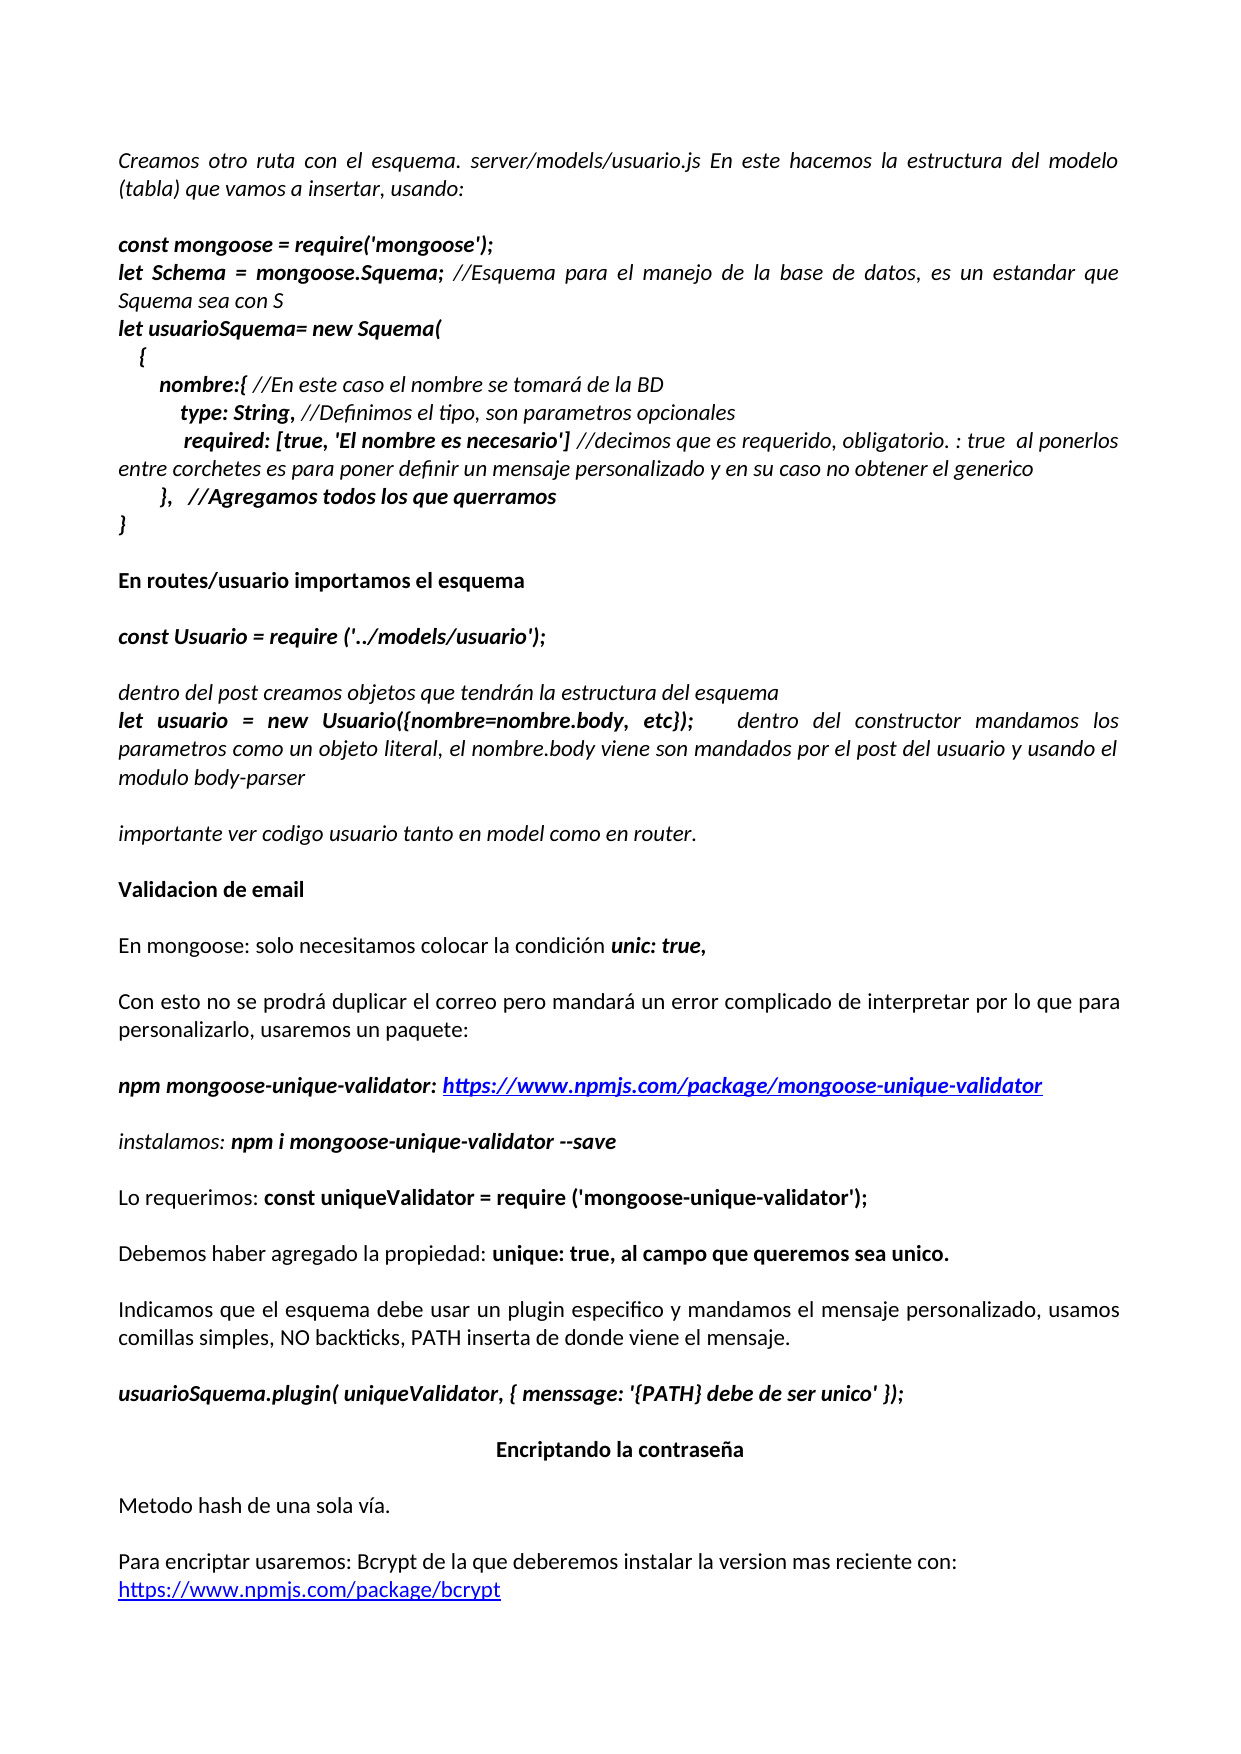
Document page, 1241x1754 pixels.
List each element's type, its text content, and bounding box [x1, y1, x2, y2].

text En mongoose: solo necesitamos colocar la condición unic: true, [118, 931, 1122, 959]
text Debemos haber agregado la propiedad: unique: true, al campo que queremos sea unico. [118, 1239, 1122, 1267]
text const mongoose = require('mongoose'); [118, 230, 1122, 258]
text const Usuario = require ('../models/usuario'); [118, 622, 1122, 651]
text { [118, 342, 1122, 370]
text importante ver codigo usuario tanto en model como en router. [118, 819, 1122, 847]
text Creamos otro ruta con el esquema. server/models/usuario.js En este hacemos la estructura del modelo (tabla) que vamos a insertar, usando: [118, 146, 1122, 202]
text Validacion de email [118, 875, 1122, 903]
text }, //Agregamos todos los que querramos [118, 482, 1122, 510]
text } [118, 510, 1122, 538]
text let Schema = mongoose.Squema; //Esquema para el manejo de la base de datos, es un estandar que Squema sea con S [118, 258, 1122, 314]
text Con esto no se prodrá duplicar el correo pero mandará un error complicado de interpretar por lo que para personalizarlo, usaremos un paquete: [118, 987, 1122, 1043]
text usuarioSquema.plugin( uniqueValidator, { menssage: '{PATH} debe de ser unico' }); [118, 1379, 1122, 1407]
text Para encriptar usaremos: Bcrypt de la que deberemos instalar la version mas reciente con: [118, 1547, 1122, 1575]
text npm mongoose-unique-validator: https://www.npmjs.com/package/mongoose-unique-validator [118, 1071, 1122, 1099]
text Encriptando la contraseña [118, 1435, 1122, 1463]
text https://www.npmjs.com/package/bcrypt [118, 1575, 1122, 1603]
text Indicamos que el esquema debe usar un plugin especifico y mandamos el mensaje personalizado, usamos comillas simples, NO backticks, PATH inserta de donde viene el mensaje. [118, 1295, 1122, 1351]
text En routes/usuario importamos el esquema [118, 566, 1122, 594]
text type: String, //Definimos el tipo, son parametros opcionales [118, 398, 1122, 426]
text let usuario = new Usuario({nombre=nombre.body, etc}); dentro del constructor mandamos los parametros como un objeto literal, el nombre.body viene son mandados por el post del usuario y usando el modulo body-parser [118, 707, 1122, 791]
text instalamos: npm i mongoose-unique-validator --save [118, 1127, 1122, 1155]
text nombre:{ //En este caso el nombre se tomará de la BD [118, 370, 1122, 398]
text Metodo hash de una sola vía. [118, 1491, 1122, 1519]
text dentro del post creamos objetos que tendrán la estructura del esquema [118, 678, 1122, 707]
text let usuarioSquema= new Squema( [118, 314, 1122, 342]
text required: [true, 'El nombre es necesario'] //decimos que es requerido, obligatorio. : true al ponerlos entre corchetes es para poner definir un mensaje personalizado y en su caso no obtener el generico [118, 426, 1122, 482]
text Lo requerimos: const uniqueValidator = require ('mongoose-unique-validator'); [118, 1183, 1122, 1211]
